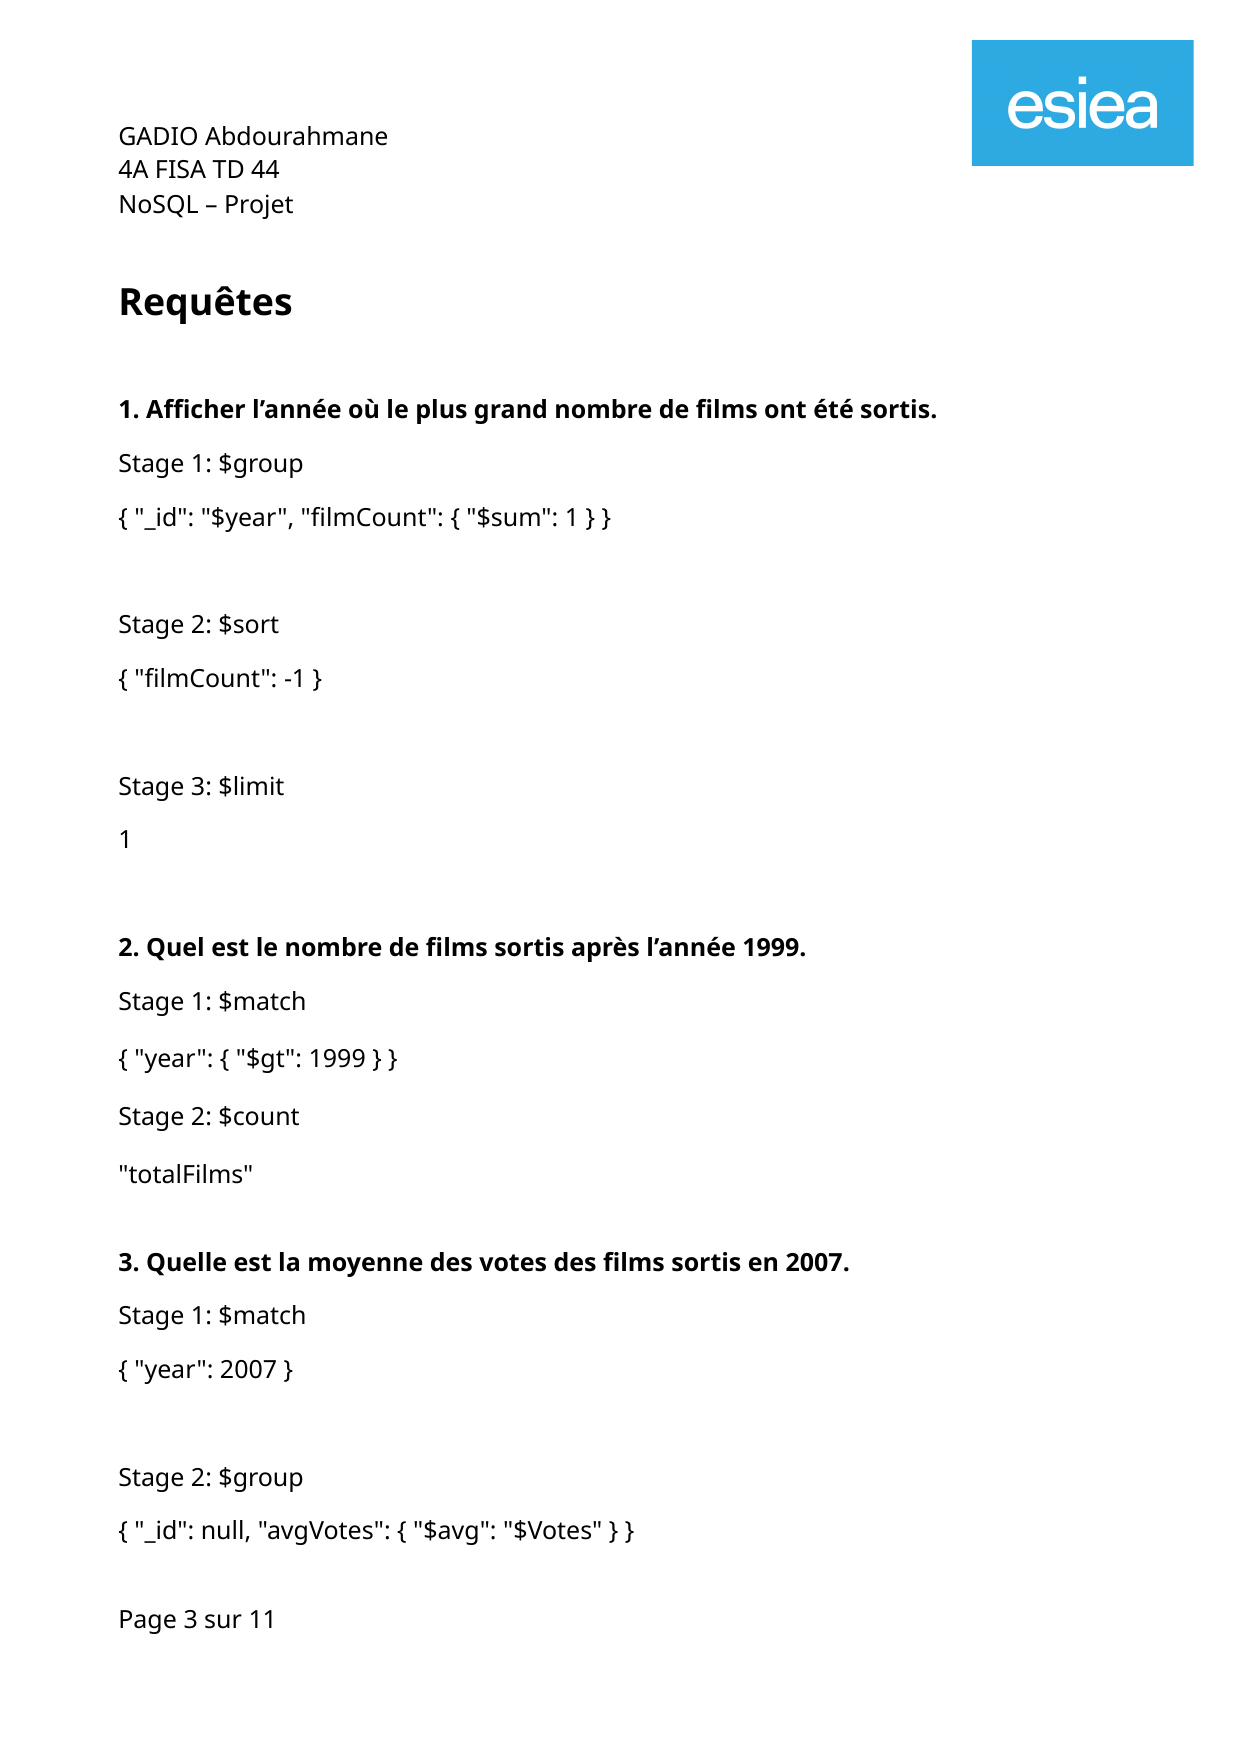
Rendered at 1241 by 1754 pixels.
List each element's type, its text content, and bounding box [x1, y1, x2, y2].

text 1 [118, 822, 1122, 856]
text { "year": { "$gt": 1999 } } [118, 1041, 1122, 1075]
text { "_id": "$year", "filmCount": { "$sum": 1 } } [118, 499, 1122, 534]
text Stage 2: $group [118, 1459, 1122, 1493]
text { "year": 2007 } [118, 1352, 1122, 1386]
text Stage 1: $match [118, 983, 1122, 1017]
text { "filmCount": -1 } [118, 661, 1122, 695]
text 3. Quelle est la moyenne des votes des films sortis en 2007. [118, 1244, 1122, 1278]
text Stage 2: $sort [118, 607, 1122, 641]
picture [971, 40, 1194, 166]
text Stage 1: $group [118, 446, 1122, 480]
text Stage 2: $count [118, 1099, 1122, 1133]
text Stage 1: $match [118, 1298, 1122, 1332]
text { "_id": null, "avgVotes": { "$avg": "$Votes" } } [118, 1513, 1122, 1547]
text 1. Afficher l’année où le plus grand nombre de films ont été sortis. [118, 392, 1122, 426]
text Stage 3: $limit [118, 768, 1122, 802]
subtitle Requêtes [118, 275, 1122, 326]
text 2. Quel est le nombre de films sortis après l’année 1999. [118, 929, 1122, 964]
text "totalFilms" [118, 1156, 1122, 1191]
